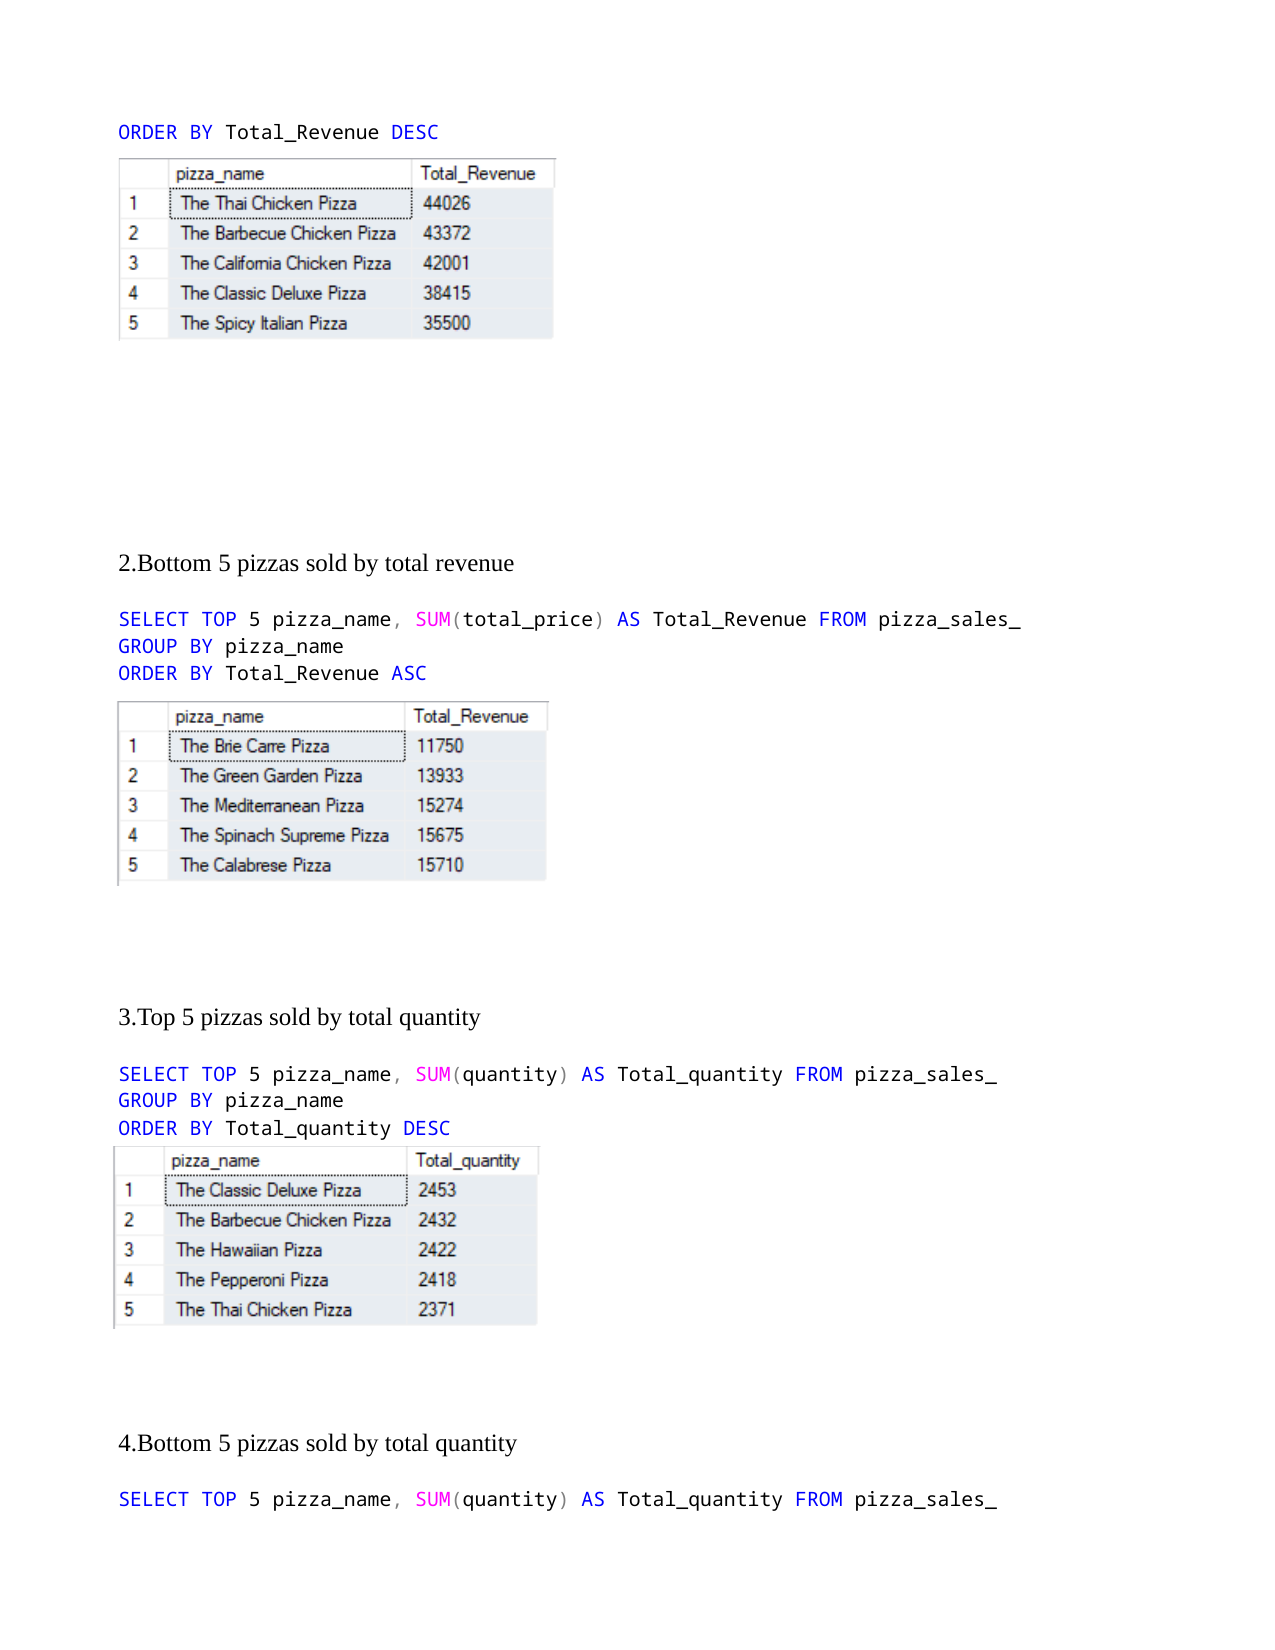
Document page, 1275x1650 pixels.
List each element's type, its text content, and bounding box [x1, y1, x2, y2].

text ORDER BY Total_Revenue DESC [118, 118, 1157, 145]
text ORDER BY Total_quantity DESC [118, 1114, 1157, 1141]
text GROUP BY pizza_name [118, 1087, 1157, 1114]
text ORDER BY Total_Revenue ASC [118, 659, 1157, 686]
text 4.Bottom 5 pizzas sold by total quantity [118, 1428, 1157, 1457]
text SELECT TOP 5 pizza_name, SUM(quantity) AS Total_quantity FROM pizza_sales_ [118, 1486, 1157, 1513]
text SELECT TOP 5 pizza_name, SUM(total_price) AS Total_Revenue FROM pizza_sales_ [118, 605, 1157, 632]
picture [116, 701, 550, 886]
text GROUP BY pizza_name [118, 632, 1157, 659]
picture [112, 1146, 541, 1329]
text 2.Bottom 5 pizzas sold by total revenue [118, 548, 1157, 576]
picture [118, 158, 557, 341]
text 3.Top 5 pizzas sold by total quantity [118, 1002, 1157, 1031]
text SELECT TOP 5 pizza_name, SUM(quantity) AS Total_quantity FROM pizza_sales_ [118, 1060, 1157, 1087]
